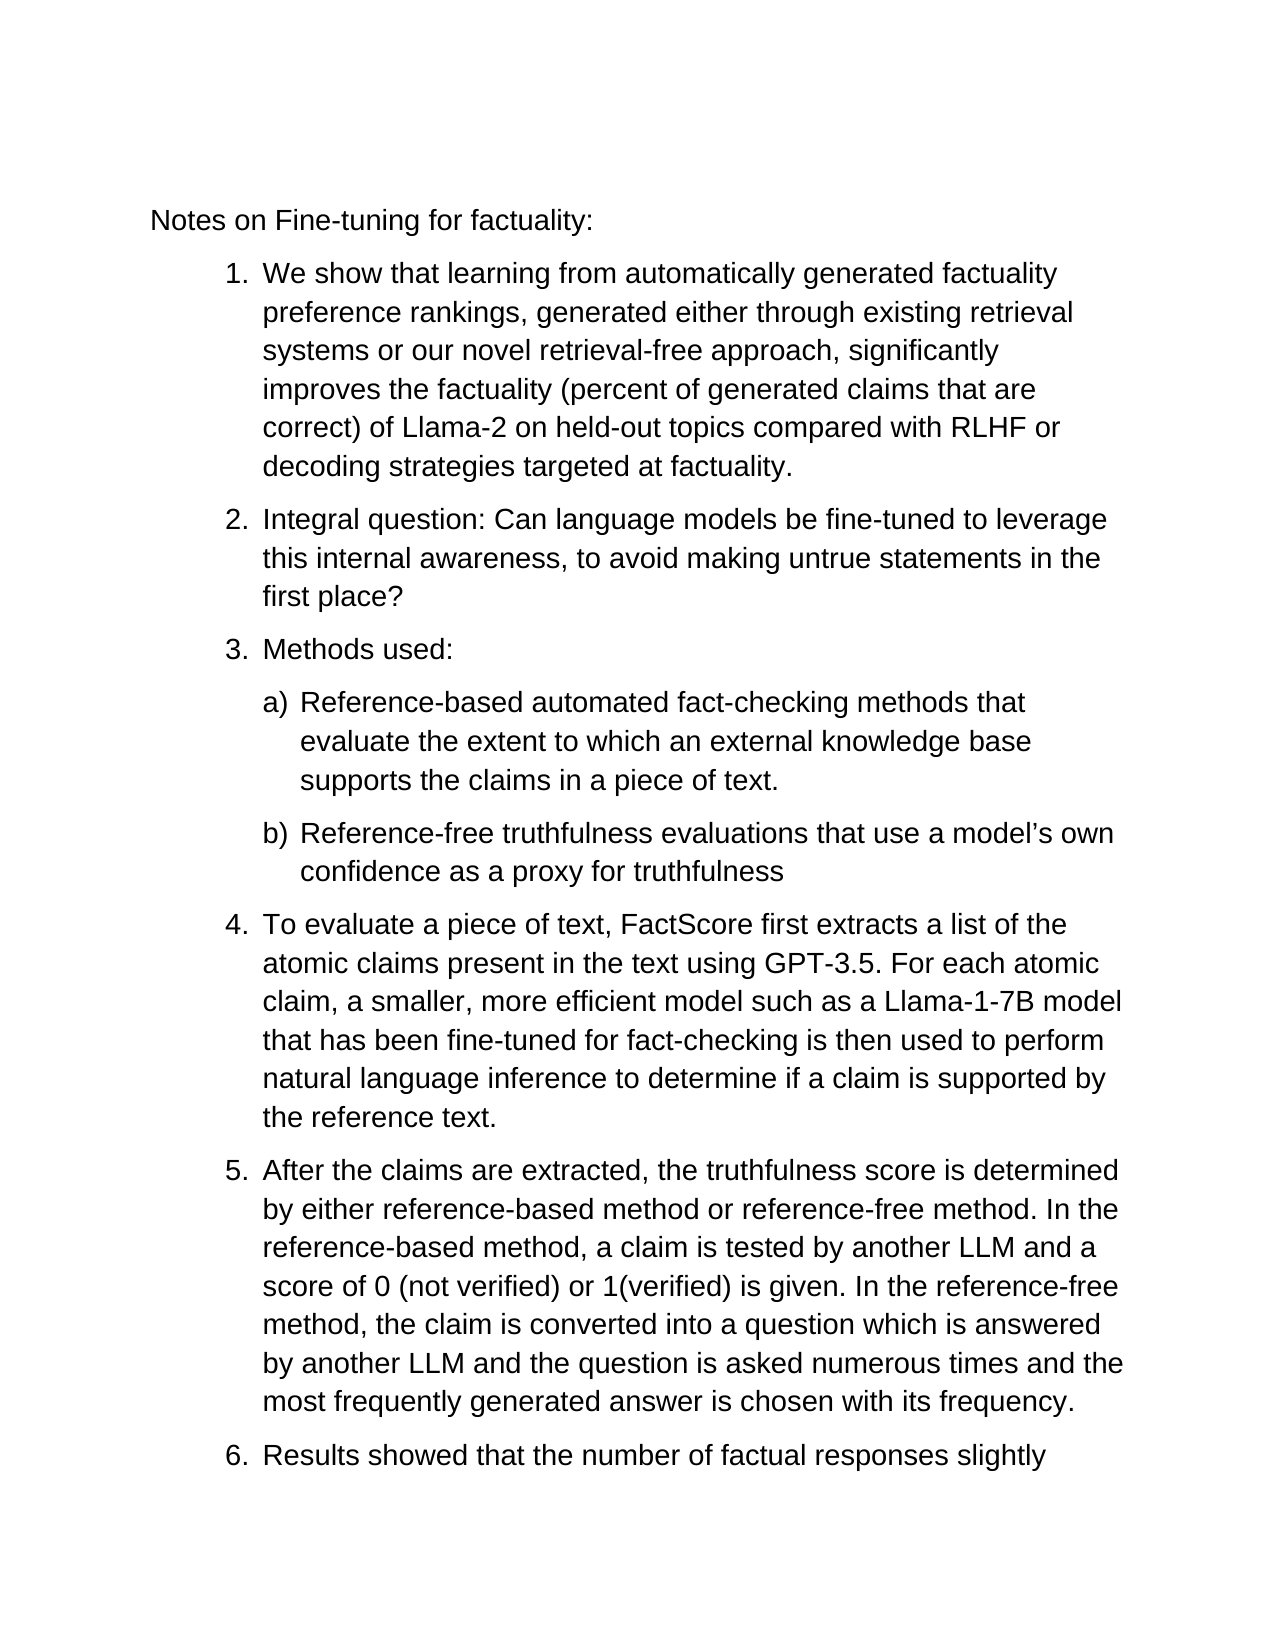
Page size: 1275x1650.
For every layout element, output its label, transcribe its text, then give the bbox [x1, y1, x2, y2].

text Notes on Fine-tuning for factuality: [150, 203, 1125, 237]
list After the claims are extracted, the truthfulness score is determined by either reference-based method or reference-free method. In the reference-based method, a claim is tested by another LLM and a score of 0 (not verified) or 1(verified) is given. In the reference-free method, the claim is converted into a question which is answered by another LLM and the question is asked numerous times and the most frequently generated answer is chosen with its frequency. [225, 1153, 1125, 1418]
list We show that learning from automatically generated factuality preference rankings, generated either through existing retrieval systems or our novel retrieval-free approach, significantly improves the factuality (percent of generated claims that are correct) of Llama-2 on held-out topics compared with RLHF or decoding strategies targeted at factuality. [225, 256, 1125, 482]
list Integral question: Can language models be fine-tuned to leverage this internal awareness, to avoid making untrue statements in the first place? [225, 502, 1125, 613]
list To evaluate a piece of text, FactScore first extracts a list of the atomic claims present in the text using GPT-3.5. For each atomic claim, a smaller, more efficient model such as a Llama-1-7B model that has been fine-tuned for fact-checking is then used to perform natural language inference to determine if a claim is supported by the reference text. [225, 907, 1125, 1133]
list Results showed that the number of factual responses slightly [225, 1437, 1125, 1471]
list Methods used: [225, 632, 1125, 666]
list Reference-free truthfulness evaluations that use a model’s own confidence as a proxy for truthfulness [262, 816, 1125, 888]
list Reference-based automated fact-checking methods that evaluate the extent to which an external knowledge base supports the claims in a piece of text. [262, 685, 1125, 796]
